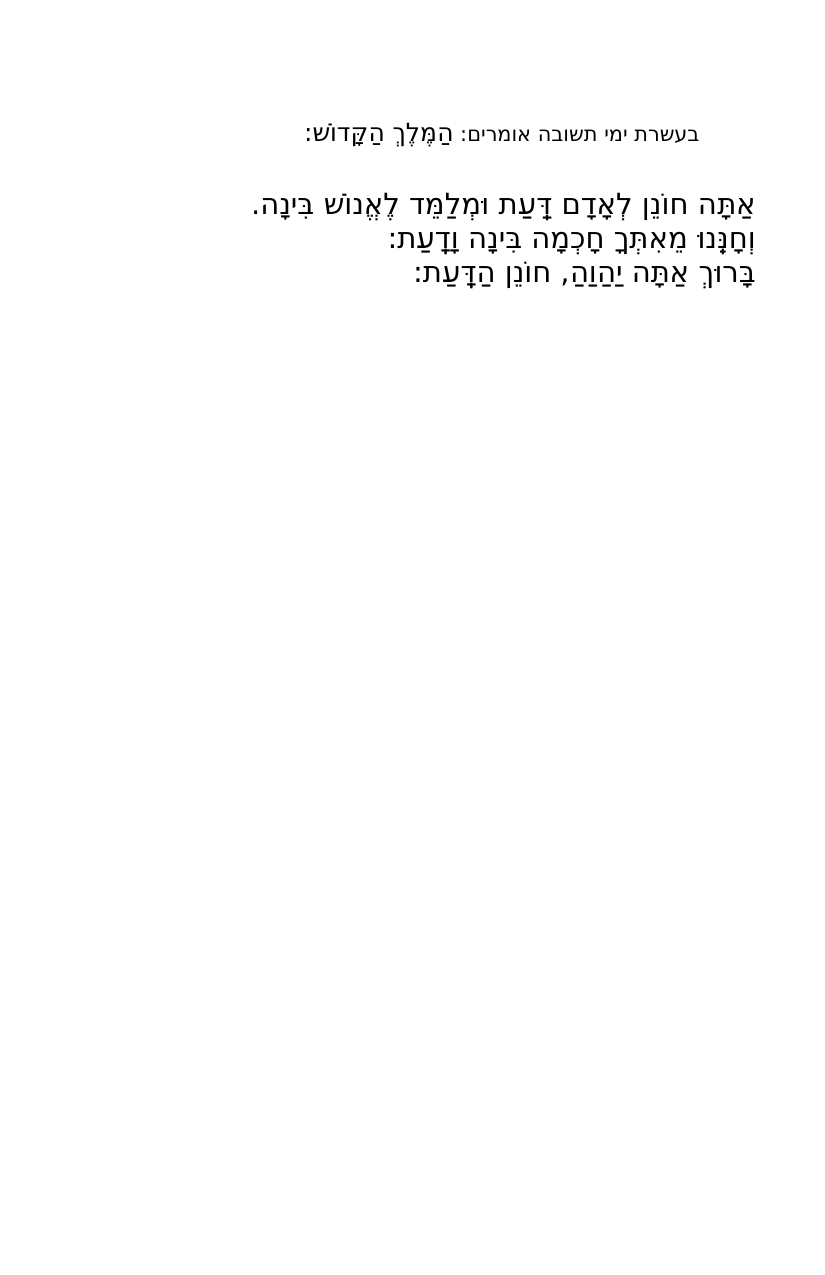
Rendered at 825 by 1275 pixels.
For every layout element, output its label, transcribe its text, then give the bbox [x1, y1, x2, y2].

text בעשרת ימי תשובה אומרים: הַמֶּלֶךְ הַקָּדוֹשׁ: [53, 118, 699, 147]
text אַתָּה חוֹנֵן לְאָדָם דַּֽעַת וּמְלַמֵּד לֶאֱנוֹשׁ בִּינָה. [53, 187, 756, 221]
text בָּרוּךְ אַתָּה יַהַוַהַ, חוֹנֵן הַדָּֽעַת: [53, 255, 756, 289]
text וְחָנֵּֽנוּ מֵאִתְּךָ חָכְמָה בִּינָה וָדָֽעַת: [53, 221, 756, 255]
